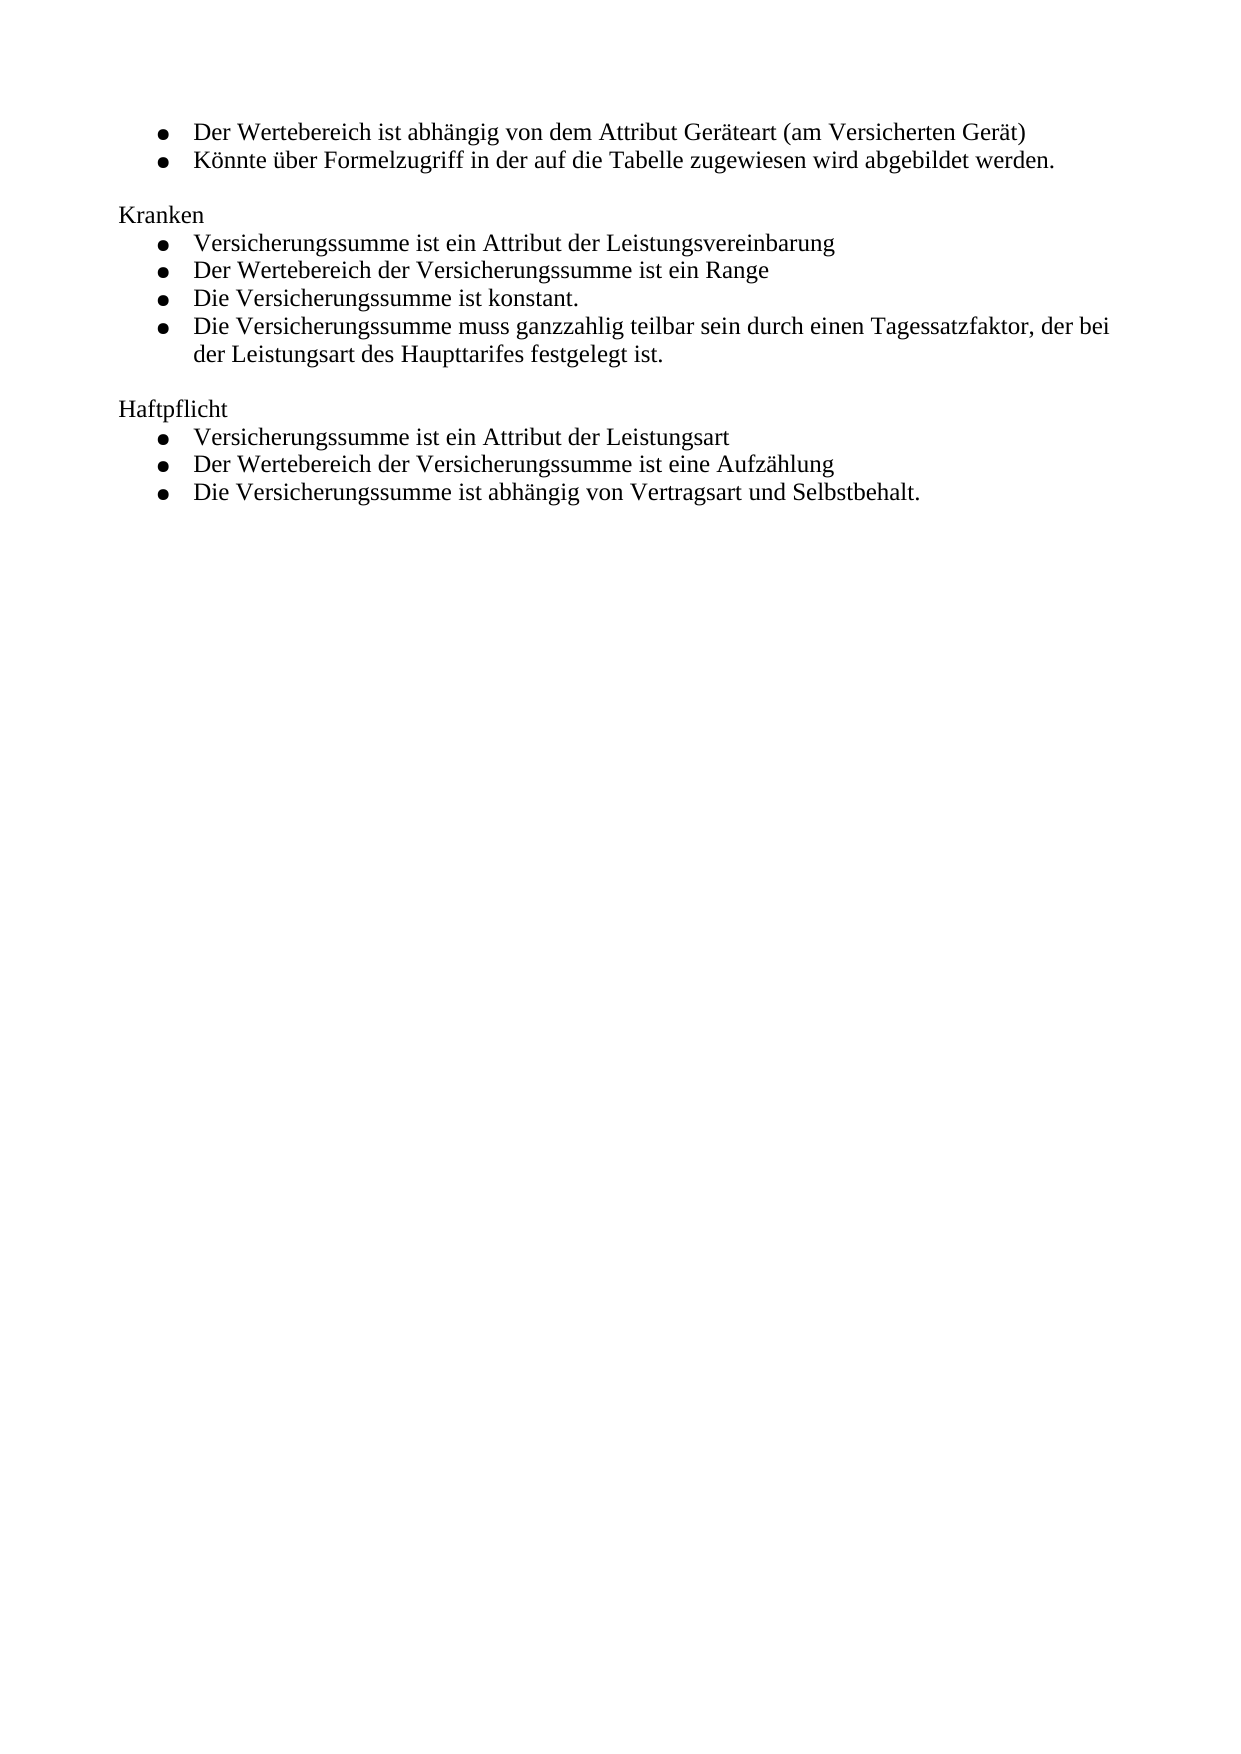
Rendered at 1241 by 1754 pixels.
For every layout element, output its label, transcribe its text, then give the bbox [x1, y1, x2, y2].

list Die Versicherungssumme muss ganzzahlig teilbar sein durch einen Tagessatzfaktor, der bei der Leistungsart des Haupttarifes festgelegt ist. [156, 312, 1122, 367]
list Könnte über Formelzugriff in der auf die Tabelle zugewiesen wird abgebildet werden. [156, 146, 1122, 173]
text Haftpflicht [118, 395, 1122, 423]
text Kranken [118, 201, 1122, 229]
list Der Wertebereich der Versicherungssumme ist ein Range [156, 257, 1122, 284]
list Versicherungssumme ist ein Attribut der Leistungsart [156, 423, 1122, 451]
list Die Versicherungssumme ist abhängig von Vertragsart und Selbstbehalt. [156, 478, 1122, 506]
list Versicherungssumme ist ein Attribut der Leistungsvereinbarung [156, 229, 1122, 257]
list Die Versicherungssumme ist konstant. [156, 284, 1122, 312]
list Der Wertebereich der Versicherungssumme ist eine Aufzählung [156, 451, 1122, 478]
list Der Wertebereich ist abhängig von dem Attribut Geräteart (am Versicherten Gerät) [156, 118, 1122, 146]
